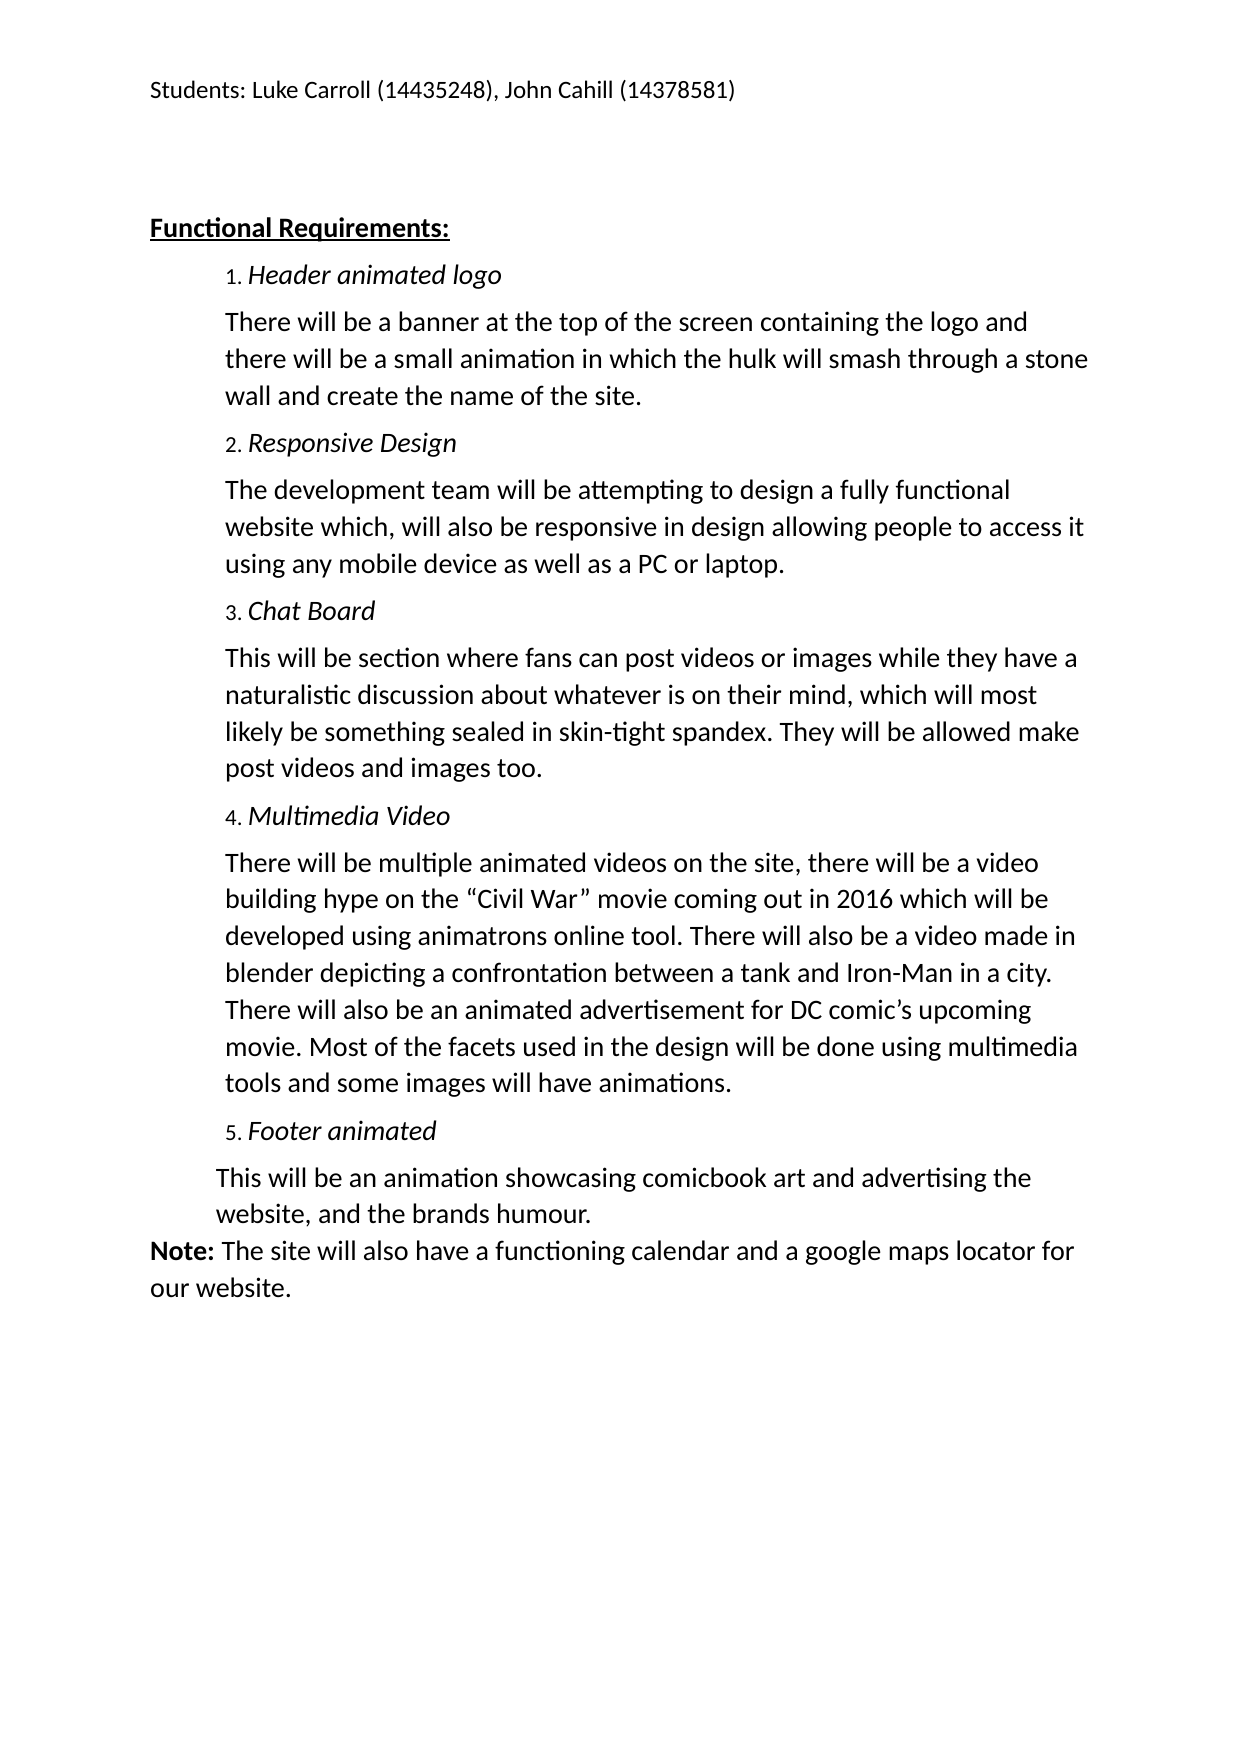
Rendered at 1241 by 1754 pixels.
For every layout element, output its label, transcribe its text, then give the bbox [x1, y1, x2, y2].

text 2. Responsive Design [225, 425, 1090, 459]
text Note: The site will also have a functioning calendar and a google maps locator for our website. [150, 1233, 1090, 1304]
text 5. Footer animated [225, 1112, 1090, 1147]
text Functional Requirements: [150, 210, 1090, 244]
text There will be a banner at the top of the screen containing the logo and there will be a small animation in which the hulk will smash through a stone wall and create the name of the site. [225, 304, 1090, 412]
text 4. Multimedia Video [225, 797, 1090, 832]
text There will be multiple animated videos on the site, there will be a video building hype on the “Civil War” movie coming out in 2016 which will be developed using animatrons online tool. There will also be a video made in blender depicting a confrontation between a tank and Iron-Man in a city. There will also be an animated advertisement for DC comic’s upcoming movie. Most of the facets used in the design will be done using multimedia tools and some images will have animations. [225, 845, 1090, 1100]
text The development team will be attempting to design a fully functional website which, will also be responsive in design allowing people to access it using any mobile device as well as a PC or laptop. [225, 472, 1090, 580]
text This will be section where fans can post videos or images while they have a naturalistic discussion about whatever is on their mind, which will most likely be something sealed in skin-tight spandex. They will be allowed make post videos and images too. [225, 640, 1090, 785]
text This will be an animation showcasing comicbook art and advertising the website, and the brands humour. [216, 1160, 1090, 1231]
text 3. Chat Board [225, 593, 1090, 627]
text 1. Header animated logo [225, 257, 1090, 291]
